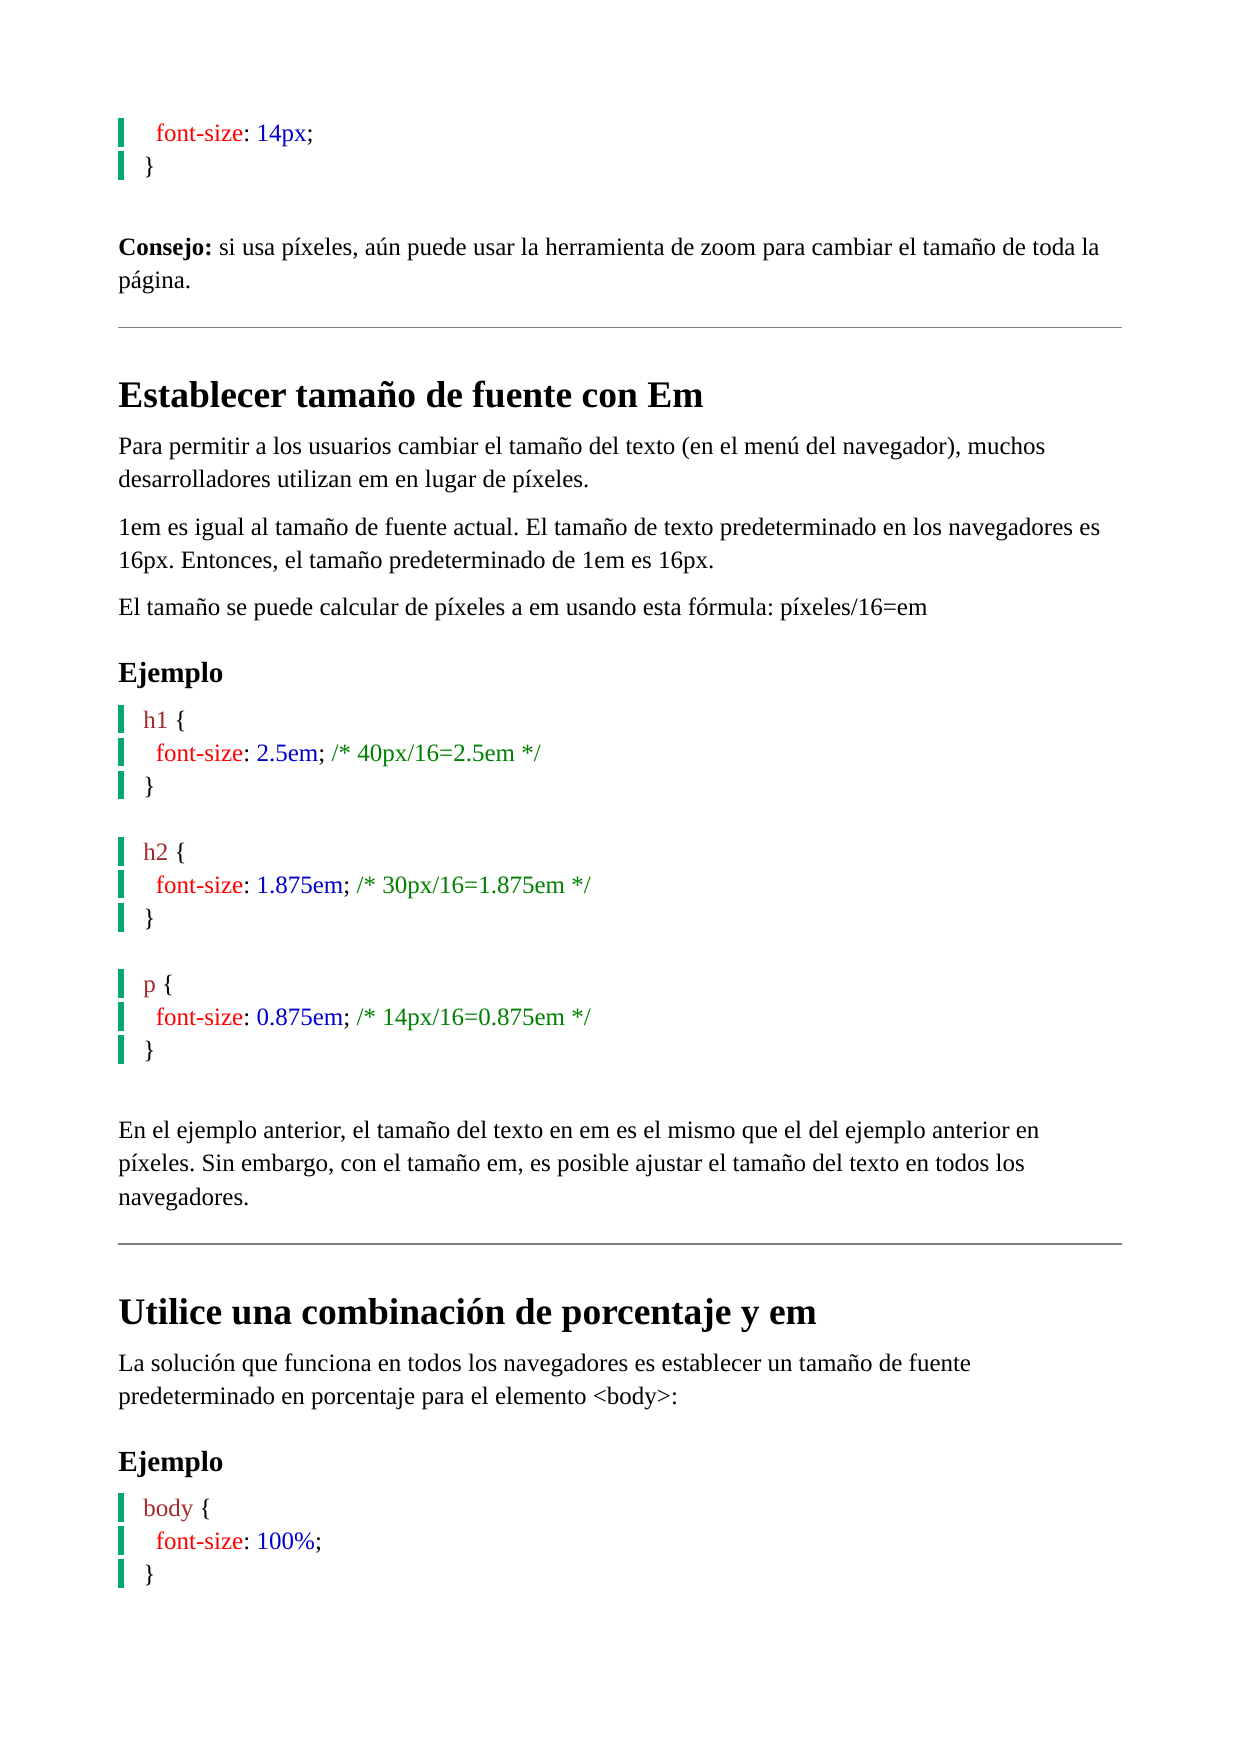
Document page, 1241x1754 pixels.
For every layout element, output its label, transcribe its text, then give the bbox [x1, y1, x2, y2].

text El tamaño se puede calcular de píxeles a em usando esta fórmula: píxeles/16=em [118, 592, 1122, 621]
text La solución que funciona en todos los navegadores es establecer un tamaño de fuente predeterminado en porcentaje para el elemento <body>: [118, 1348, 1122, 1409]
subtitle Establecer tamaño de fuente con Em [118, 372, 1122, 415]
subtitle Utilice una combinación de porcentaje y em [118, 1289, 1122, 1332]
text font-size: 14px; } [118, 118, 1122, 180]
text Para permitir a los usuarios cambiar el tamaño del texto (en el menú del navegador), muchos desarrolladores utilizan em en lugar de píxeles. [118, 431, 1122, 493]
subtitle Ejemplo [118, 1444, 1122, 1478]
text body { font-size: 100%; } [118, 1493, 1122, 1621]
text h1 { font-size: 2.5em; /* 40px/16=2.5em */ } h2 { font-size: 1.875em; /* 30px/16=1.875em */ } p { font-size: 0.875em; /* 14px/16=0.875em */ } [118, 705, 1122, 1064]
text En el ejemplo anterior, el tamaño del texto en em es el mismo que el del ejemplo anterior en píxeles. Sin embargo, con el tamaño em, es posible ajustar el tamaño del texto en todos los navegadores. [118, 1116, 1122, 1210]
text 1em es igual al tamaño de fuente actual. El tamaño de texto predeterminado en los navegadores es 16px. Entonces, el tamaño predeterminado de 1em es 16px. [118, 512, 1122, 573]
subtitle Ejemplo [118, 656, 1122, 689]
text Consejo: si usa píxeles, aún puede usar la herramienta de zoom para cambiar el tamaño de toda la página. [118, 232, 1122, 293]
